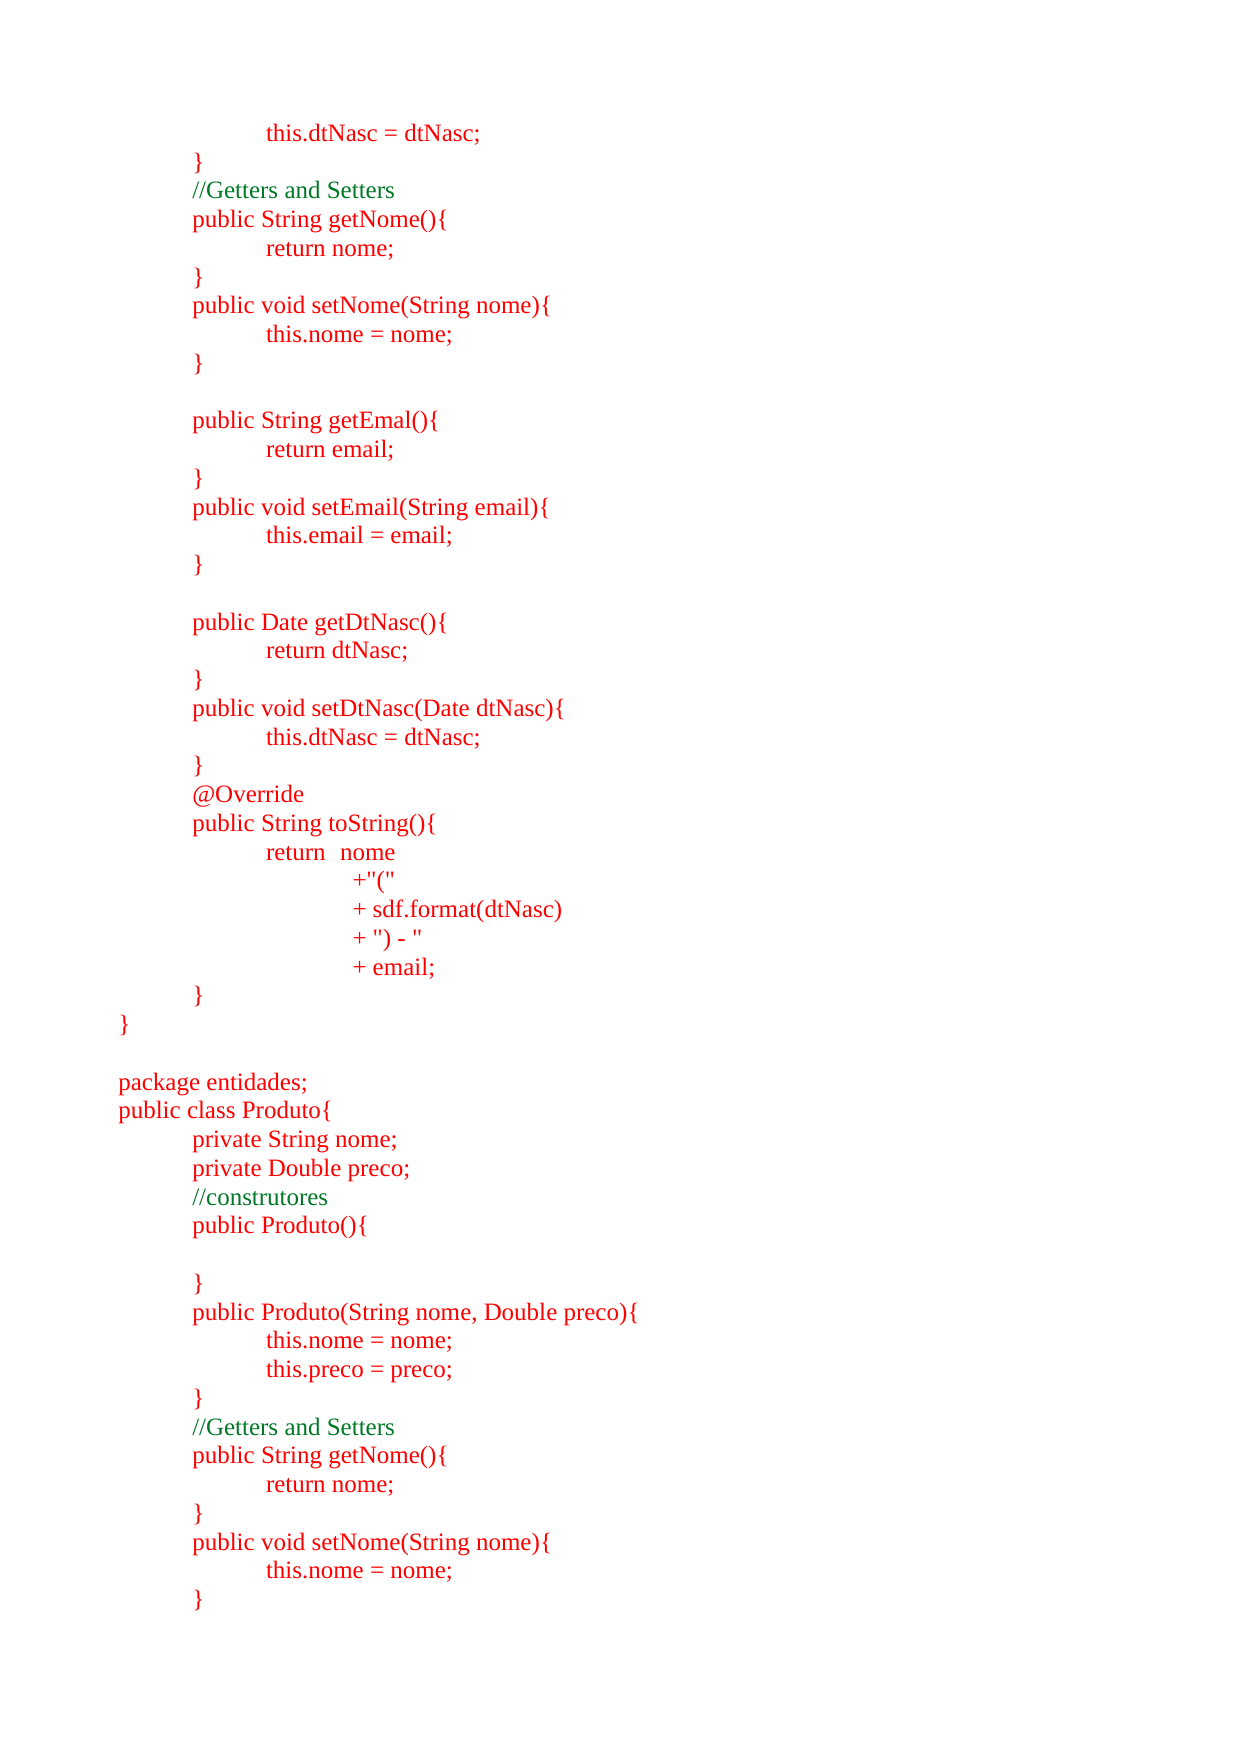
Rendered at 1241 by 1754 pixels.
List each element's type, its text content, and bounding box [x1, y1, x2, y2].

text public String getNome(){ [118, 204, 1122, 233]
text } [118, 549, 1122, 578]
text @Override [118, 779, 1122, 808]
text public String getNome(){ [118, 1441, 1122, 1469]
text return nome; [118, 1469, 1122, 1498]
text + ") - " [118, 923, 1122, 952]
text public void setEmail(String email){ [118, 492, 1122, 521]
text + sdf.format(dtNasc) [118, 894, 1122, 923]
text return email; [118, 434, 1122, 463]
text public void setNome(String nome){ [118, 291, 1122, 319]
text } [118, 463, 1122, 492]
text this.dtNasc = dtNasc; [118, 118, 1122, 147]
text this.nome = nome; [118, 1556, 1122, 1584]
text } [118, 1498, 1122, 1527]
text } [118, 1584, 1122, 1613]
text } [118, 262, 1122, 291]
text return nome; [118, 233, 1122, 262]
text } [118, 751, 1122, 779]
text public void setDtNasc(Date dtNasc){ [118, 693, 1122, 722]
text public String toString(){ [118, 808, 1122, 837]
text public Produto(){ [118, 1211, 1122, 1239]
text public void setNome(String nome){ [118, 1527, 1122, 1556]
text this.nome = nome; [118, 1326, 1122, 1354]
text } [118, 1009, 1122, 1038]
text public String getEmal(){ [118, 406, 1122, 434]
text this.nome = nome; [118, 319, 1122, 348]
text public Date getDtNasc(){ [118, 607, 1122, 636]
text //Getters and Setters [118, 176, 1122, 204]
text this.email = email; [118, 521, 1122, 549]
text } [118, 348, 1122, 377]
text public Produto(String nome, Double preco){ [118, 1297, 1122, 1326]
text package entidades; [118, 1067, 1122, 1096]
text } [118, 981, 1122, 1009]
text return nome [118, 837, 1122, 866]
text } [118, 1383, 1122, 1412]
text //Getters and Setters [118, 1412, 1122, 1441]
text private String nome; [118, 1124, 1122, 1153]
text private Double preco; [118, 1153, 1122, 1182]
text this.dtNasc = dtNasc; [118, 722, 1122, 751]
text public class Produto{ [118, 1096, 1122, 1124]
text } [118, 147, 1122, 176]
text return dtNasc; [118, 636, 1122, 664]
text } [118, 1268, 1122, 1297]
text +"(" [118, 866, 1122, 894]
text } [118, 664, 1122, 693]
text this.preco = preco; [118, 1354, 1122, 1383]
text //construtores [118, 1182, 1122, 1211]
text + email; [118, 952, 1122, 981]
